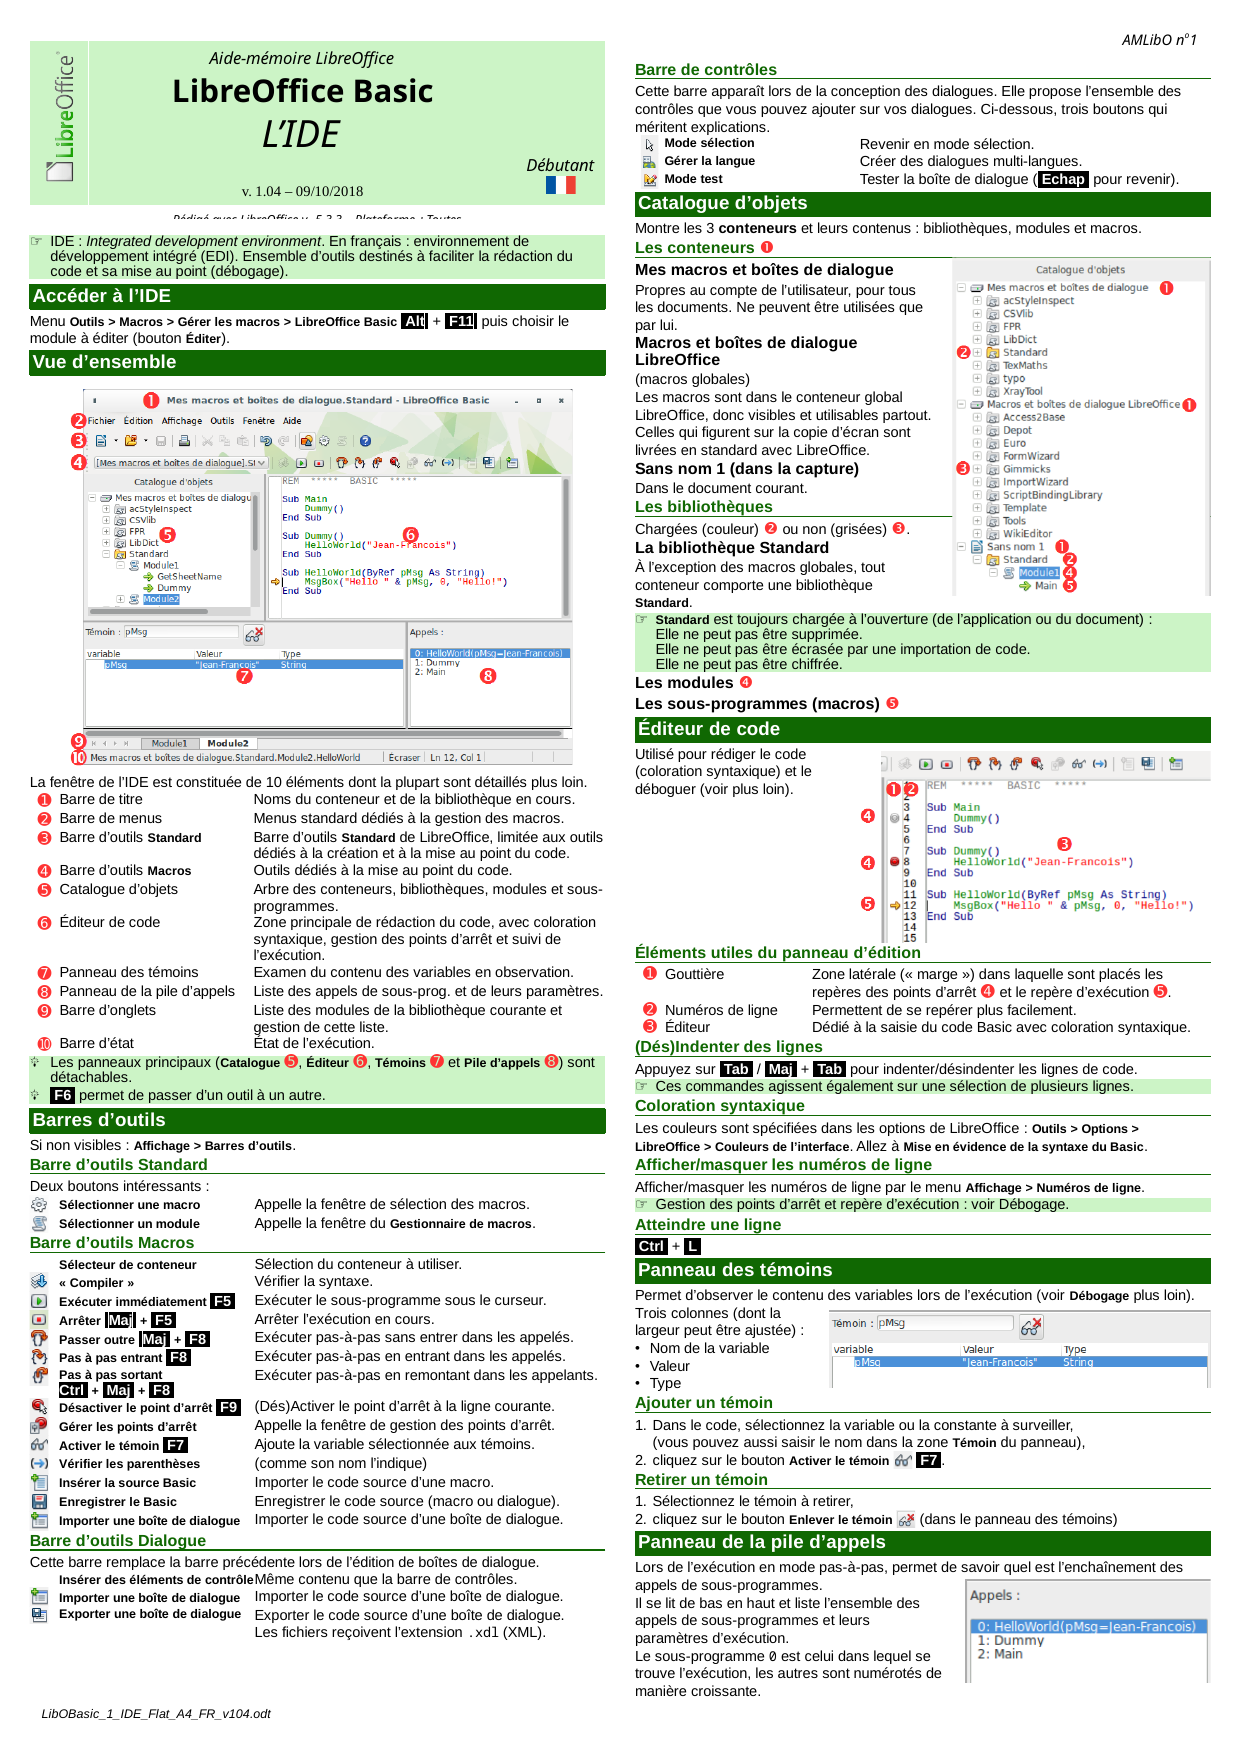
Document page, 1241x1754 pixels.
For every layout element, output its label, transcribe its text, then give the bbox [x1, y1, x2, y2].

table_cell [49, 1398, 59, 1417]
table_cell Ajoute la variable sélectionnée aux témoins. [254, 1436, 605, 1455]
text À l’exception des macros globales, tout conteneur comporte une bibliothèque Standard. [635, 558, 1211, 611]
table_header Mode sélection [664, 136, 859, 153]
text ☞ IDE : Integrated development environment. En français : environnement de développement intégré (EDI). Ensemble d’outils destinés à faciliter la rédaction du code et sa mise au point (débogage). [29, 235, 605, 279]
text Les couleurs sont spécifiées dans les options de LibreOffice : Outils > Options > LibreOffice > Couleurs de l’interface. Allez à Mise en évidence de la syntaxe du Basic. [635, 1119, 1211, 1155]
table_header [30, 1256, 59, 1273]
table_cell Exécuter pas-à-pas sans entrer dans les appelés. [254, 1329, 605, 1348]
table_cell [30, 1607, 59, 1642]
table_cell Barre de menus [59, 810, 253, 829]
text Utilisé pour rédiger le code (coloration syntaxique) et le déboguer (voir plus loin). [635, 745, 1211, 942]
text Ctrl + L [701, 1238, 1211, 1255]
text Deux boutons intéressants : [29, 1177, 605, 1195]
subtitle Sans nom 1 (dans la capture) [635, 461, 949, 477]
subtitle Mes macros et boîtes de dialogue [635, 262, 949, 279]
picture [62, 387, 573, 773]
list cliquez sur le bouton Enlever le témoin [635, 1510, 896, 1528]
table_cell ➒ [30, 1002, 59, 1035]
table_cell Pas à pas sortant Ctrl + Maj + F8 [59, 1367, 254, 1398]
table_cell [49, 1292, 59, 1311]
table_cell Catalogue d’objets [59, 881, 253, 914]
table_cell Barre d’onglets [59, 1002, 253, 1035]
table_cell Importer une boîte de dialogue [59, 1511, 254, 1530]
table_header Noms du conteneur et de la bibliothèque en cours. [253, 791, 605, 810]
table_header [659, 136, 664, 153]
text Propres au compte de l’utilisateur, pour tous les documents. Ne peuvent être utilisées que par lui. [635, 281, 949, 334]
table_cell Enregistrer le Basic [59, 1493, 254, 1511]
table_cell Importer le code source d’une boîte de dialogue. [254, 1588, 605, 1607]
table_header Sélectionner une macro [59, 1195, 254, 1214]
table_cell Dédié à la saisie du code Basic avec coloration syntaxique. [812, 1019, 1211, 1036]
subtitle Retirer un témoin [635, 1471, 1211, 1488]
table_cell Zone principale de rédaction du code, avec coloration syntaxique, gestion des points d’arrêt et suivi de l’exécution. [253, 914, 605, 964]
table_cell Éditeur de code [59, 914, 253, 964]
table_header Zone latérale (« marge ») dans laquelle sont placés les repères des points d’arrêt ➍ et le repère d’exécution ➎. [812, 966, 1211, 1001]
text  Les panneaux principaux (Catalogue ➎, Éditeur ➏, Témoins ➐ et Pile d’appels ➑) sont détachables. [29, 1056, 605, 1085]
subtitle Éléments utiles du panneau d’édition [635, 944, 1211, 962]
table_cell [49, 1348, 59, 1367]
table_cell [49, 1436, 59, 1455]
table_cell Exécuter immédiatement F5 [59, 1292, 254, 1311]
table_cell Exporter une boîte de dialogue [59, 1607, 254, 1642]
table_cell ➌ [635, 1019, 665, 1036]
table_cell [49, 1474, 59, 1492]
list Nom de la variable [635, 1339, 829, 1357]
table_cell [49, 1455, 59, 1473]
picture [35, 47, 83, 191]
table_cell Permettent de se repérer plus facilement. [812, 1001, 1211, 1019]
text Il se lit de bas en haut et liste l’ensemble des appels de sous-programmes et leurs paramètres d’exécution. Le sous-programme 0 est celui dans lequel se trouve l’exécution, les autres sont numérotés de manière croissante. [635, 1594, 1211, 1700]
subtitle Macros et boîtes de dialogue LibreOffice [635, 336, 949, 369]
table_cell Arbre des conteneurs, bibliothèques, modules et sous-programmes. [253, 881, 605, 914]
table_cell Insérer la source Basic [59, 1474, 254, 1492]
table_cell Activer le témoin F7 [59, 1436, 254, 1455]
table_cell (comme son nom l’indique) [254, 1455, 605, 1473]
table_cell Passer outre Maj + F8 [59, 1329, 254, 1348]
table_cell [635, 171, 640, 189]
table_header Gouttière [665, 966, 812, 1001]
text Permet d’observer le contenu des variables lors de l’exécution (voir Débogage plus loin). [635, 1286, 1211, 1304]
table_cell Exporter le code source d’une boîte de dialogue. Les fichiers reçoivent l’extension .xdl (XML). [254, 1607, 605, 1642]
text Menu Outils > Macros > Gérer les macros > LibreOffice Basic Alt + F11 puis choisir le module à éditer (bouton Éditer). [29, 312, 605, 347]
table_cell [49, 1273, 59, 1292]
table_header Sélecteur de conteneur [59, 1256, 254, 1273]
table_cell [49, 1588, 59, 1607]
picture [965, 1579, 1211, 1683]
table_cell Panneau des témoins [59, 964, 253, 983]
table_cell [49, 1493, 59, 1511]
table_header Même contenu que la barre de contrôles. [254, 1571, 605, 1588]
text Montre les 3 conteneurs et leurs contenus : bibliothèques, modules et macros. [635, 219, 1211, 237]
subtitle Barre d’outils Standard [29, 1156, 605, 1174]
table_cell Barre d’état [59, 1035, 253, 1054]
text Dans le document courant. [635, 479, 949, 497]
table_cell Menus standard dédiés à la gestion des macros. [253, 810, 605, 829]
subtitle Panneau de la pile d’appels [636, 1532, 1210, 1555]
table_header Appelle la fenêtre de sélection des macros. [254, 1195, 605, 1214]
subtitle Vue d’ensemble [31, 351, 605, 375]
table_cell Éditeur [665, 1019, 812, 1036]
text Celles qui figurent sur la copie d’écran sont livrées en standard avec LibreOffice. [635, 424, 949, 459]
text Ctrl + L [668, 1238, 684, 1255]
table_header Aide-mémoire LibreOffice LibreOffice Basic L’IDE v. 1.04 – 09/10/2018 [89, 41, 517, 205]
table_cell Exécuter pas-à-pas en entrant dans les appelés. [254, 1348, 605, 1367]
subtitle Accéder à l’IDE [31, 285, 605, 309]
picture [29, 1398, 49, 1531]
table_header ➊ [30, 791, 59, 810]
table_cell [49, 1214, 59, 1233]
list Sélectionnez le témoin à retirer, [635, 1492, 1211, 1510]
table_cell Importer une boîte de dialogue [59, 1588, 254, 1607]
table_cell ➋ [30, 810, 59, 829]
picture [640, 135, 659, 189]
text (macros globales) [635, 371, 949, 388]
table_cell Barre d’outils Standard de LibreOffice, limitée aux outils dédiés à la création et à la mise au point du code. [253, 829, 605, 862]
table_header Revenir en mode sélection. [860, 136, 1210, 153]
text Cette barre apparaît lors de la conception des dialogues. Elle propose l’ensemble des contrôles que vous pouvez ajouter sur vos dialogues. Ci-dessous, trois boutons qui méritent explications. [635, 82, 1211, 136]
table_cell Débutant [517, 148, 605, 205]
subtitle Barre d’outils Dialogue [29, 1532, 605, 1551]
picture [29, 1272, 49, 1386]
table_cell Exécuter le sous-programme sous le curseur. [254, 1292, 605, 1311]
table_cell Créer des dialogues multi-langues. [860, 153, 1210, 171]
table_cell ➏ [30, 914, 59, 964]
subtitle Barre de contrôles [635, 61, 1211, 78]
table_header [49, 1195, 59, 1214]
text Chargées (couleur)  ou non (grisées) . [635, 520, 949, 538]
table_header Barre de titre [59, 791, 253, 810]
text ☞ Gestion des points d’arrêt et repère d’exécution : voir Débogage. [635, 1198, 1211, 1212]
table_cell ➋ [635, 1001, 665, 1019]
subtitle Coloration syntaxique [635, 1098, 1211, 1115]
picture [896, 1510, 916, 1528]
table_cell « Compiler » [59, 1273, 254, 1292]
list (vous pouvez aussi saisir le nom dans la zone Témoin du panneau), [635, 1433, 1211, 1451]
subtitle Les sous-programmes (macros)  [635, 696, 1211, 712]
table_header ➊ [635, 966, 665, 1001]
subtitle Éditeur de code [636, 718, 1210, 742]
picture [829, 1310, 1211, 1388]
table_cell Désactiver le point d’arrêt F9 [59, 1398, 254, 1417]
text Appuyez sur Tab / Maj + Tab pour indenter/désindenter les lignes de code. [635, 1060, 1211, 1078]
table_cell Tester la boîte de dialogue ( Echap pour revenir). [860, 171, 1210, 189]
table_header [517, 41, 605, 148]
picture [853, 751, 1211, 943]
table_cell Importer le code source d’une macro. [254, 1474, 605, 1492]
picture [949, 257, 1211, 596]
subtitle Atteindre une ligne [635, 1216, 1211, 1234]
table_cell Barre d’outils Standard [59, 829, 253, 862]
table_cell Exécuter pas-à-pas en remontant dans les appelants. [254, 1367, 605, 1398]
table_cell Appelle la fenêtre du Gestionnaire de macros. [254, 1214, 605, 1233]
list (dans le panneau des témoins) [916, 1510, 1211, 1528]
text ☞ Standard est toujours chargée à l’ouverture (de l’application ou du document) : Elle ne peut pas être supprimée. Elle ne peut pas être écrasée par une importation de code. Elle ne peut pas être chiffrée. [635, 613, 1211, 672]
table_cell Pas à pas entrant F8 [59, 1348, 254, 1367]
table_cell Gérer les points d’arrêt [59, 1417, 254, 1436]
text La fenêtre de l’IDE est constituée de 10 éléments dont la plupart sont détaillés plus loin. [29, 378, 605, 791]
picture [893, 1451, 913, 1469]
table_cell [49, 1329, 59, 1348]
subtitle Les modules  [635, 676, 1211, 692]
table_cell Sélectionner un module [59, 1214, 254, 1233]
subtitle Barre d’outils Macros [29, 1234, 605, 1253]
picture [546, 176, 576, 194]
table_cell Numéros de ligne [665, 1001, 812, 1019]
text Lors de l’exécution en mode pas-à-pas, permet de savoir quel est l’enchaînement des appels de sous-programmes. [635, 1558, 1211, 1594]
list cliquez sur le bouton Activer le témoin F7 . [913, 1451, 1211, 1469]
table_cell [659, 153, 664, 171]
subtitle Les bibliothèques [635, 499, 949, 516]
text Rédigé avec LibreOffice v. 5.3.3 – Plateforme : Toutes [29, 211, 605, 218]
table_cell Enregistrer le code source (macro ou dialogue). [254, 1493, 605, 1511]
table_cell ➍ [30, 862, 59, 881]
text Si non visibles : Affichage > Barres d’outils. [29, 1136, 605, 1154]
table_cell Examen du contenu des variables en observation. [253, 964, 605, 983]
text Cette barre remplace la barre précédente lors de l’édition de boîtes de dialogue. [29, 1553, 605, 1571]
subtitle Les conteneurs  [635, 239, 1211, 257]
text ☞ Ces commandes agissent également sur une sélection de plusieurs lignes. [635, 1079, 1211, 1094]
table_cell Gérer la langue [664, 153, 859, 171]
table_cell Panneau de la pile d’appels [59, 983, 253, 1002]
subtitle Barres d’outils [31, 1110, 605, 1133]
text Afficher/masquer les numéros de ligne par le menu Affichage > Numéros de ligne. [635, 1178, 1211, 1196]
list Valeur [635, 1357, 829, 1375]
subtitle Afficher/masquer les numéros de ligne [635, 1157, 1211, 1174]
table_cell Liste des modules de la bibliothèque courante et gestion de cette liste. [253, 1002, 605, 1035]
subtitle (Dés)Indenter des lignes [635, 1038, 1211, 1056]
text Les macros sont dans le conteneur global LibreOffice, donc visibles et utilisables partout. [635, 388, 949, 424]
table_cell [49, 1511, 59, 1530]
text Trois colonnes (dont la largeur peut être ajustée) : [635, 1304, 1211, 1339]
table_cell [49, 1417, 59, 1436]
table_cell Importer le code source d’une boîte de dialogue. [254, 1511, 605, 1530]
picture [29, 1587, 49, 1624]
table_cell Arrêter Maj + F5 [59, 1311, 254, 1329]
table_cell ➑ [30, 983, 59, 1002]
table_cell ➎ [30, 881, 59, 914]
table_cell (Dés)Activer le point d’arrêt à la ligne courante. [254, 1398, 605, 1417]
table_cell Mode test [664, 171, 859, 189]
table_cell ➌ [30, 829, 59, 862]
picture [29, 1195, 49, 1233]
table_header Insérer des éléments de contrôle [59, 1571, 254, 1588]
table_cell Liste des appels de sous-prog. et de leurs paramètres. [253, 983, 605, 1002]
table_cell [49, 1311, 59, 1329]
list cliquez sur le bouton Activer le témoin F7 . [635, 1451, 893, 1469]
table_cell Vérifier la syntaxe. [254, 1273, 605, 1292]
list Dans le code, sélectionnez la variable ou la constante à surveiller, [635, 1416, 1211, 1433]
table_header Sélection du conteneur à utiliser. [254, 1256, 605, 1273]
subtitle Catalogue d’objets [636, 193, 1210, 216]
table_cell [659, 171, 664, 189]
table_cell Vérifier les parenthèses [59, 1455, 254, 1473]
table_cell Appelle la fenêtre de gestion des points d’arrêt. [254, 1417, 605, 1436]
table_cell [30, 1367, 59, 1398]
subtitle Panneau des témoins [636, 1259, 1210, 1283]
table_header [30, 41, 88, 205]
subtitle La bibliothèque Standard [635, 540, 949, 556]
table_cell Barre d’outils Macros [59, 862, 253, 881]
table_cell ➐ [30, 964, 59, 983]
table_cell [635, 153, 640, 171]
table_cell Outils dédiés à la mise au point du code. [253, 862, 605, 881]
table_cell ➓ [30, 1035, 59, 1054]
table_header [30, 1571, 59, 1588]
table_cell État de l’exécution. [253, 1035, 605, 1054]
table_header [635, 136, 640, 153]
subtitle Ajouter un témoin [635, 1394, 1211, 1412]
text  F6 permet de passer d’un outil à un autre. [75, 1089, 605, 1104]
table_cell Arrêter l’exécution en cours. [254, 1311, 605, 1329]
list Type [635, 1375, 1211, 1392]
